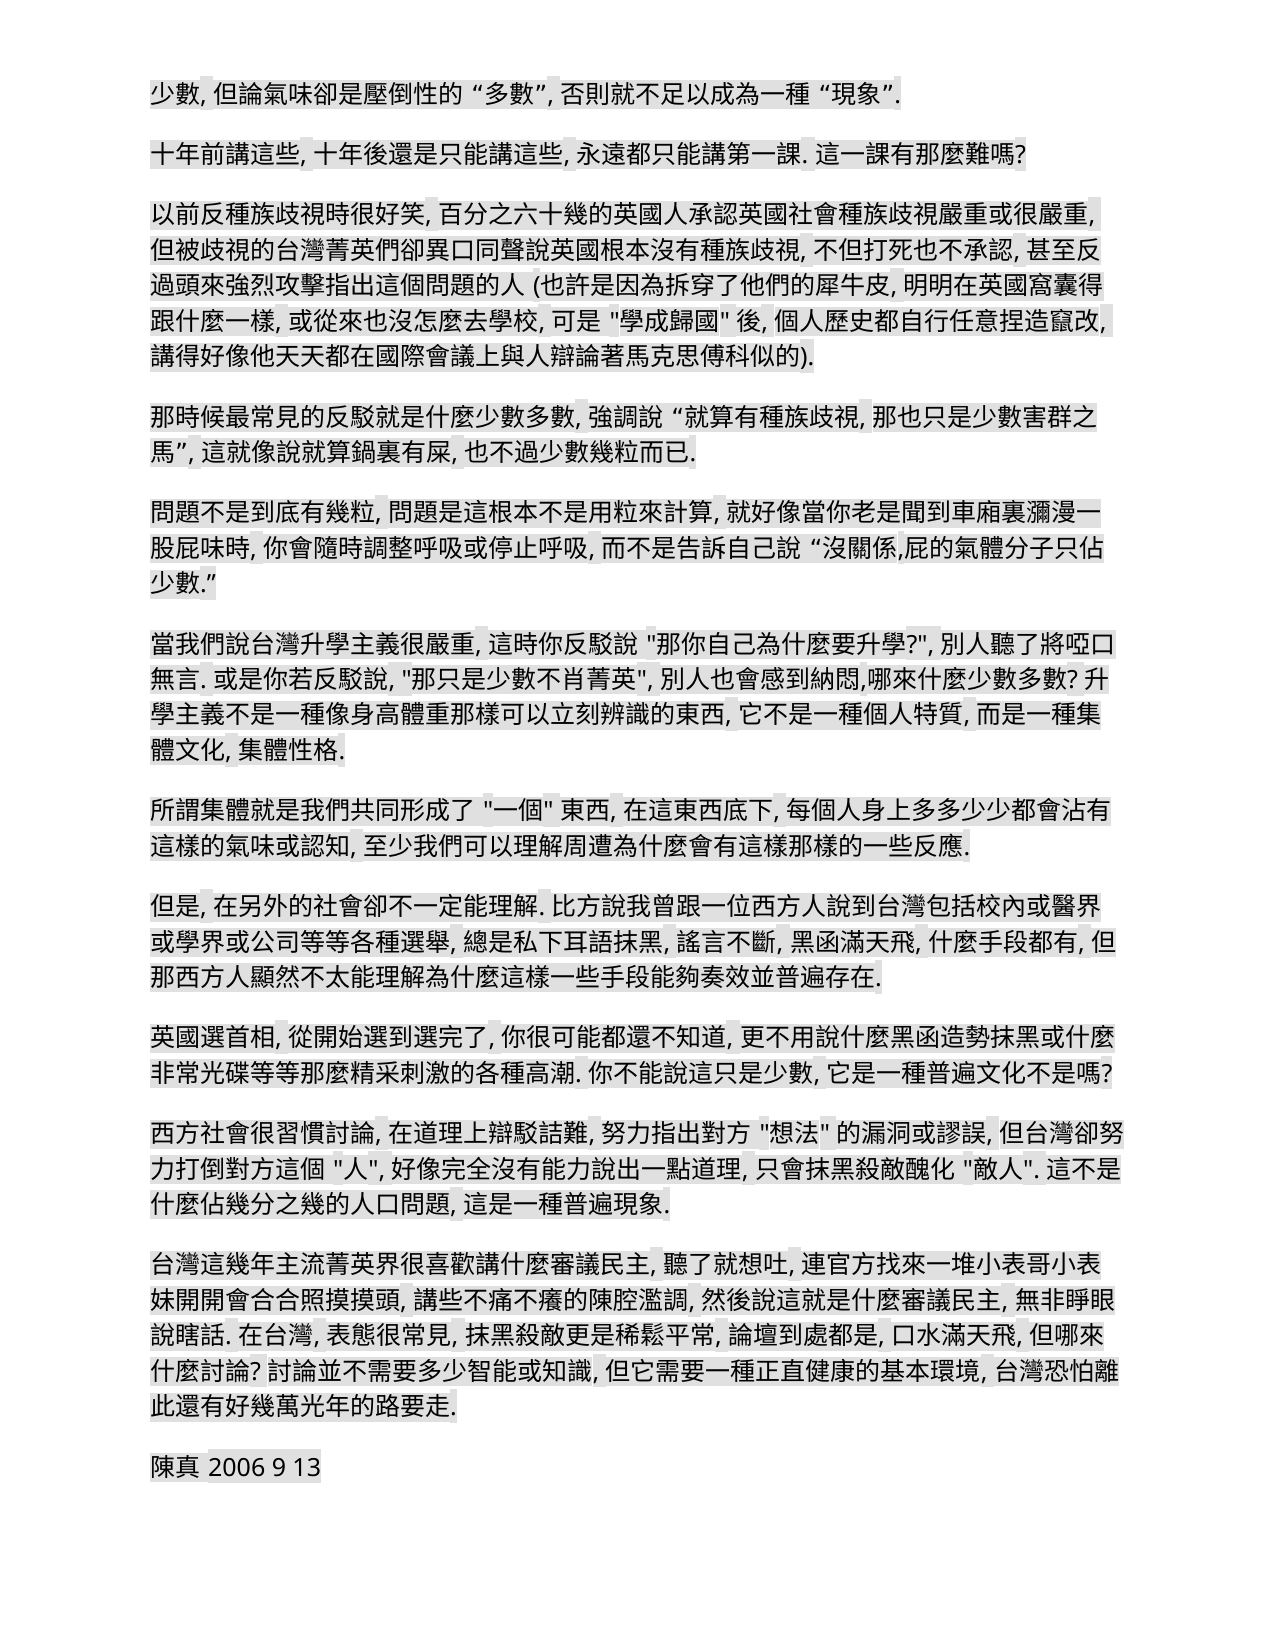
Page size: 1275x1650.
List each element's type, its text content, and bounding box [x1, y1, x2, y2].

text 所謂集體就是我們共同形成了 "一個" 東西, 在這東西底下, 每個人身上多多少少都會沾有這樣的氣味或認知, 至少我們可以理解周遭為什麼會有這樣那樣的一些反應. [150, 792, 1125, 862]
text 西方社會很習慣討論, 在道理上辯駁詰難, 努力指出對方 "想法" 的漏洞或謬誤, 但台灣卻努力打倒對方這個 "人", 好像完全沒有能力說出一點道理, 只會抹黑殺敵醜化 "敵人". 這不是什麼佔幾分之幾的人口問題, 這是一種普遍現象. [150, 1114, 1125, 1221]
text 當我們說台灣升學主義很嚴重, 這時你反駁說 "那你自己為什麼要升學?", 別人聽了將啞口無言. 或是你若反駁說, "那只是少數不肖菁英", 別人也會感到納悶,哪來什麼少數多數? 升學主義不是一種像身高體重那樣可以立刻辨識的東西, 它不是一種個人特質, 而是一種集體文化, 集體性格. [150, 625, 1125, 767]
text 少數, 但論氣味卻是壓倒性的 “多數”, 否則就不足以成為一種 “現象”. [150, 75, 1125, 110]
text 陳真 2006 9 13 [150, 1448, 1125, 1519]
text 但是, 在另外的社會卻不一定能理解. 比方說我曾跟一位西方人說到台灣包括校內或醫界或學界或公司等等各種選舉, 總是私下耳語抹黑, 謠言不斷, 黑函滿天飛, 什麼手段都有, 但那西方人顯然不太能理解為什麼這樣一些手段能夠奏效並普遍存在. [150, 887, 1125, 994]
text 台灣這幾年主流菁英界很喜歡講什麼審議民主, 聽了就想吐, 連官方找來一堆小表哥小表妹開開會合合照摸摸頭, 講些不痛不癢的陳腔濫調, 然後說這就是什麼審議民主, 無非睜眼說瞎話. 在台灣, 表態很常見, 抹黑殺敵更是稀鬆平常, 論壇到處都是, 口水滿天飛, 但哪來什麼討論? 討論並不需要多少智能或知識, 但它需要一種正直健康的基本環境, 台灣恐怕離此還有好幾萬光年的路要走. [150, 1246, 1125, 1423]
text 問題不是到底有幾粒, 問題是這根本不是用粒來計算, 就好像當你老是聞到車廂裏瀰漫一股屁味時, 你會隨時調整呼吸或停止呼吸, 而不是告訴自己說 “沒關係,屁的氣體分子只佔少數.” [150, 494, 1125, 600]
text 以前反種族歧視時很好笑, 百分之六十幾的英國人承認英國社會種族歧視嚴重或很嚴重, 但被歧視的台灣菁英們卻異口同聲說英國根本沒有種族歧視, 不但打死也不承認, 甚至反過頭來強烈攻擊指出這個問題的人 (也許是因為拆穿了他們的犀牛皮, 明明在英國窩囊得跟什麼一樣, 或從來也沒怎麼去學校, 可是 "學成歸國" 後, 個人歷史都自行任意捏造竄改, 講得好像他天天都在國際會議上與人辯論著馬克思傅科似的). [150, 196, 1125, 373]
text 十年前講這些, 十年後還是只能講這些, 永遠都只能講第一課. 這一課有那麼難嗎? [150, 135, 1125, 171]
text 那時候最常見的反駁就是什麼少數多數, 強調說 “就算有種族歧視, 那也只是少數害群之馬”, 這就像說就算鍋裏有屎, 也不過少數幾粒而已. [150, 398, 1125, 469]
text 英國選首相, 從開始選到選完了, 你很可能都還不知道, 更不用說什麼黑函造勢抹黑或什麼非常光碟等等那麼精采刺激的各種高潮. 你不能說這只是少數, 它是一種普遍文化不是嗎? [150, 1019, 1125, 1089]
